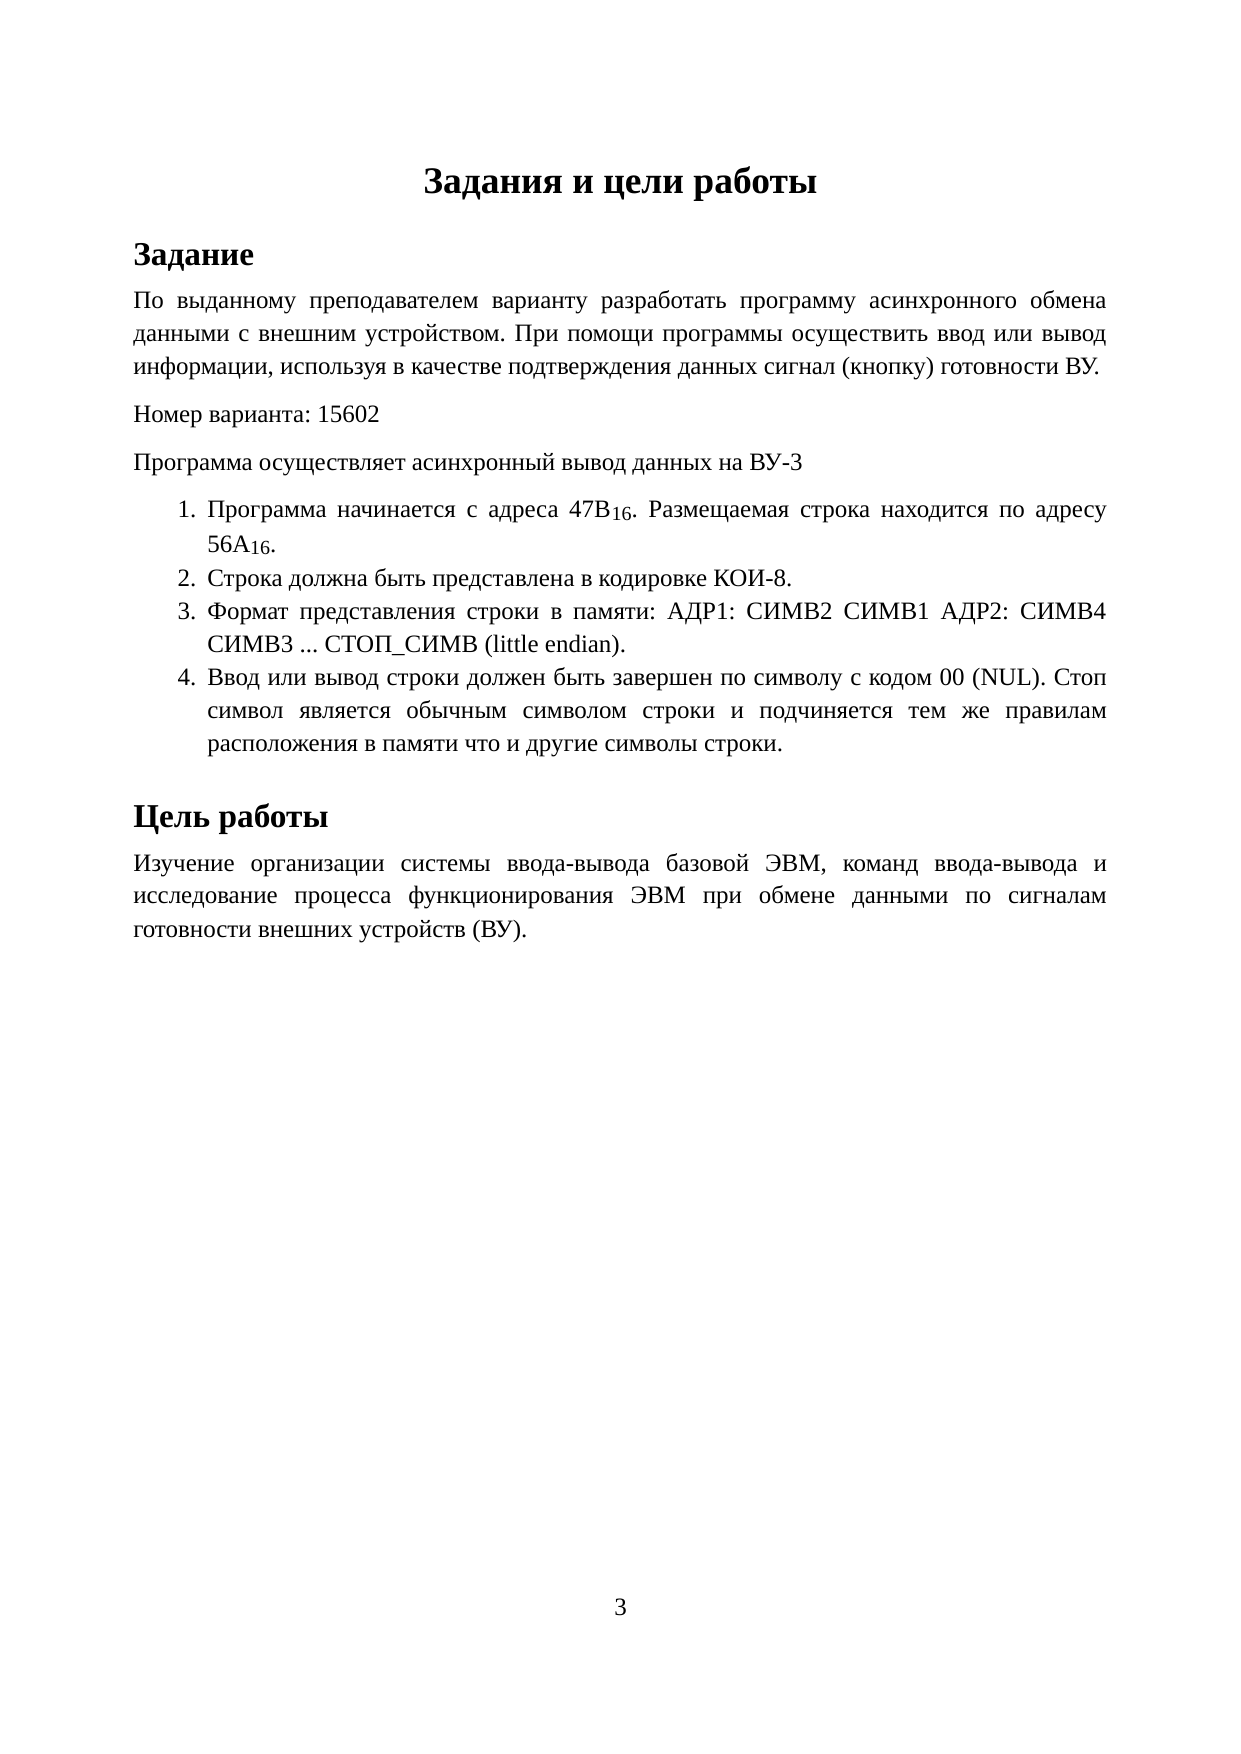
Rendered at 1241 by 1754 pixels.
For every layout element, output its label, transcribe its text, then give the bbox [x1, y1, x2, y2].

subtitle Задания и цели работы [133, 158, 1107, 201]
subtitle Задание [133, 234, 1107, 273]
text Номер варианта: 15602 [133, 399, 1107, 428]
text Изучение организации системы ввода-вывода базовой ЭВМ, команд ввода-вывода и исследование процесса функционирования ЭВМ при обмене данными по сигналам готовности внешних устройств (ВУ). [133, 848, 1107, 942]
text По выданному преподавателем варианту разработать программу асинхронного обмена данными с внешним устройством. При помощи программы осуществить ввод или вывод информации, используя в качестве подтверждения данных сигнал (кнопку) готовности ВУ. [133, 285, 1107, 380]
list Строка должна быть представлена в кодировке КОИ-8. [177, 563, 1107, 592]
subtitle Цель работы [133, 797, 1107, 835]
list Ввод или вывод строки должен быть завершен по символу c кодом 00 (NUL). Стоп символ является обычным символом строки и подчиняется тем же правилам расположения в памяти что и другие символы строки. [177, 662, 1107, 757]
list Формат представления строки в памяти: АДР1: СИМВ2 СИМВ1 АДР2: СИМВ4 СИМВ3 ... СТОП_СИМВ (little endian). [177, 596, 1107, 658]
list Программа начинается с адреса 47B16. Размещаемая строка находится по адресу 56A16. [177, 494, 1107, 559]
text Программа осуществляет асинхронный вывод данных на ВУ-3 [133, 447, 1107, 475]
